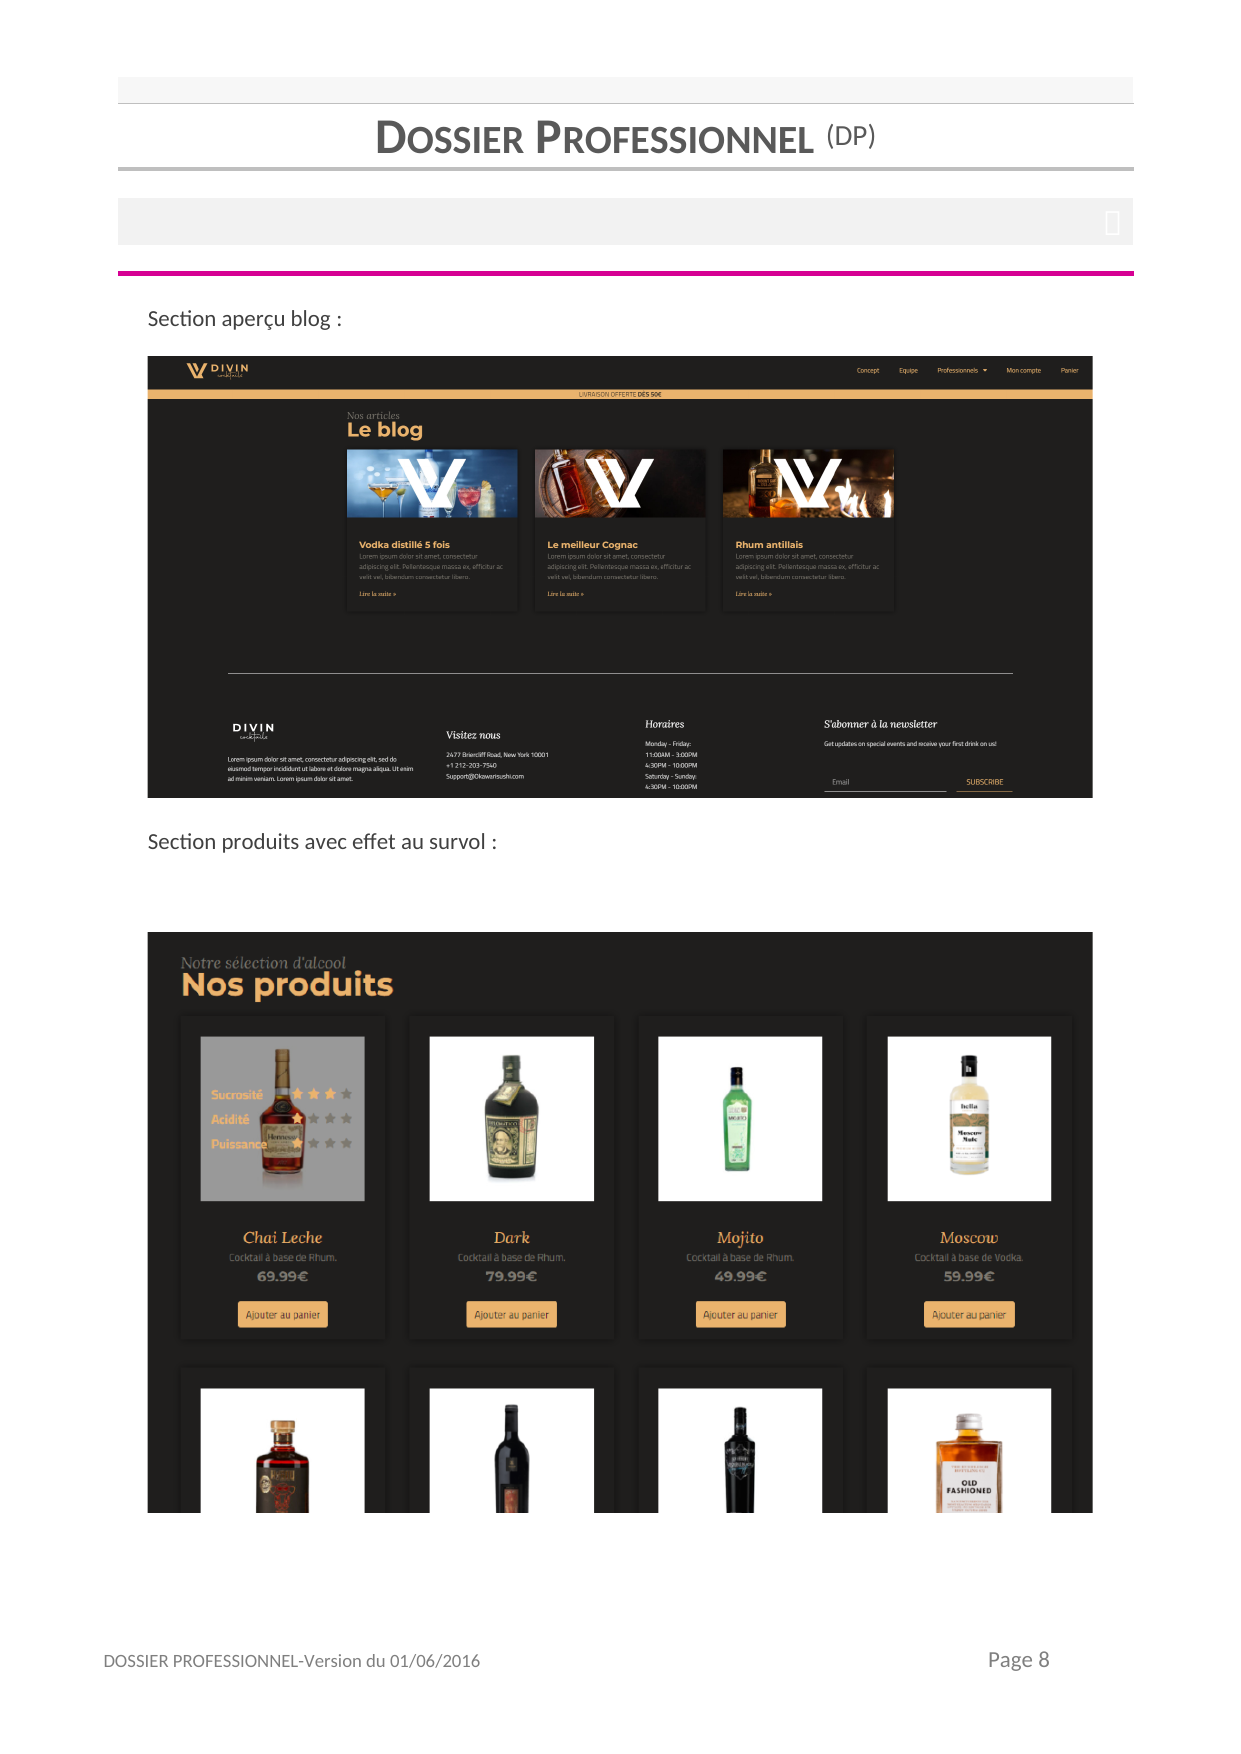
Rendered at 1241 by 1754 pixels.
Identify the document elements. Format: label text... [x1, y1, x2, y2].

picture [147, 356, 1093, 798]
picture [147, 932, 1093, 1513]
text Section produits avec effet au survol : [148, 798, 1093, 855]
text Section aperçu blog : [148, 304, 1093, 332]
